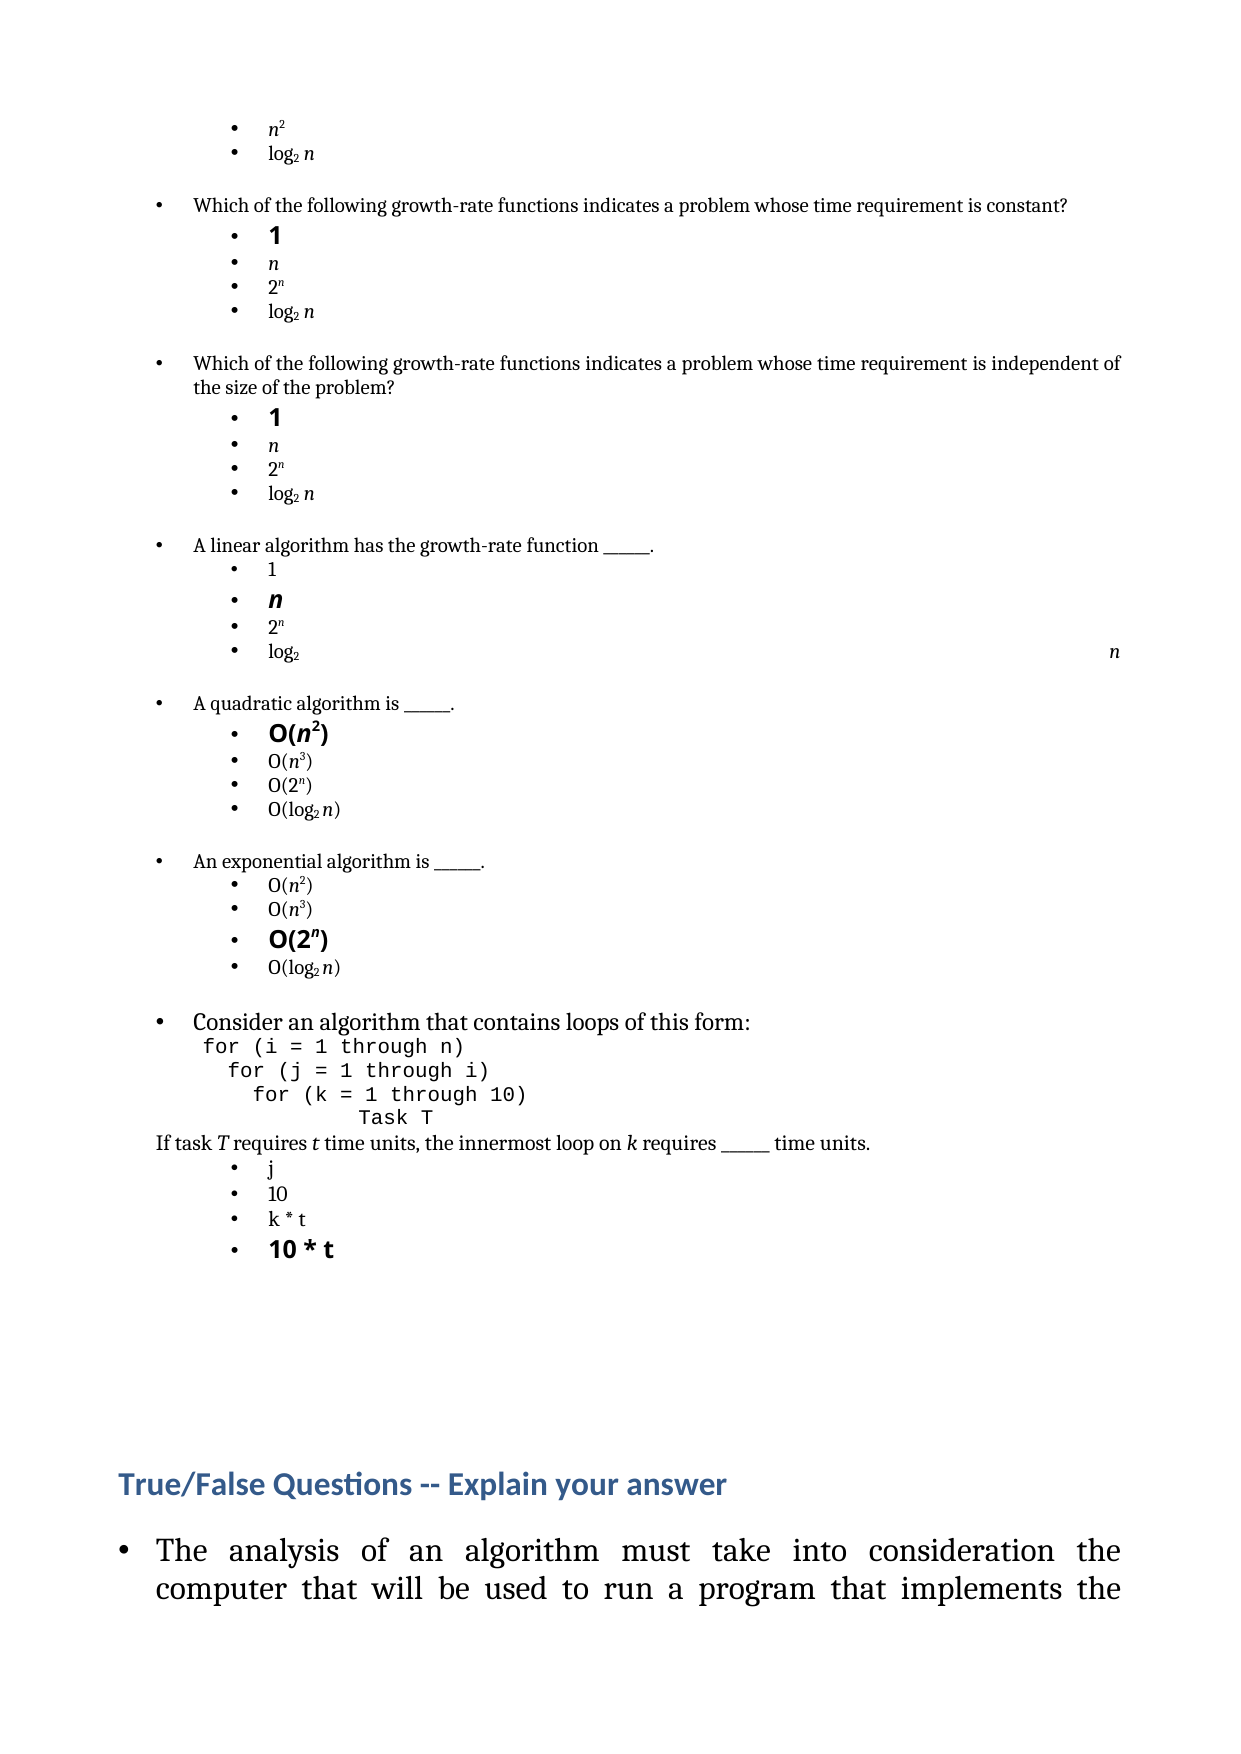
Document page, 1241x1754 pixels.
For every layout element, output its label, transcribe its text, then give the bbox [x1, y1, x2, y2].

list O(n3) [231, 898, 1122, 922]
list log2 n [231, 482, 1122, 506]
list log2 n [231, 300, 1122, 324]
list j [231, 1156, 1122, 1181]
list 1 [231, 400, 1122, 434]
text Task T [202, 1107, 1122, 1131]
list n [231, 582, 1122, 616]
list 1 [231, 558, 1122, 582]
list n [231, 434, 1122, 458]
list O(n3) [231, 750, 1122, 774]
text True/False Questions -- Explain your answer [118, 1463, 1122, 1503]
list The analysis of an algorithm must take into consideration the computer that will be used to run a program that implements the [118, 1531, 1122, 1608]
list 2n [231, 616, 1122, 640]
list 10 [231, 1181, 1122, 1207]
list Which of the following growth-rate functions indicates a problem whose time requirement is constant? [156, 194, 1122, 218]
text for (i = 1 through n) [202, 1036, 1122, 1060]
list 2n [231, 458, 1122, 482]
list O(2n) [231, 774, 1122, 798]
list log2 n [231, 142, 1122, 166]
list n [231, 252, 1122, 276]
list O(log2 n) [231, 956, 1122, 979]
list A quadratic algorithm is ______. [156, 692, 1122, 716]
list O(log2 n) [231, 798, 1122, 822]
text If task T requires t time units, the innermost loop on k requires ______ time units. [156, 1131, 1122, 1156]
list An exponential algorithm is ______. [156, 850, 1122, 874]
text for (j = 1 through i) [202, 1060, 1122, 1084]
list A linear algorithm has the growth-rate function ______. [156, 534, 1122, 558]
list n2 [231, 118, 1122, 142]
list O(n2) [231, 716, 1122, 750]
list O(2n) [231, 922, 1122, 956]
list log2 n [231, 640, 1122, 692]
list O(n2) [231, 874, 1122, 898]
list Which of the following growth-rate functions indicates a problem whose time requirement is independent of the size of the problem? [156, 352, 1122, 400]
list 1 [231, 218, 1122, 252]
list k * t [231, 1207, 1122, 1232]
list 10 * t [231, 1232, 1122, 1266]
text for (k = 1 through 10) [202, 1084, 1122, 1107]
list 2n [231, 276, 1122, 300]
list Consider an algorithm that contains loops of this form: [156, 1008, 1122, 1036]
